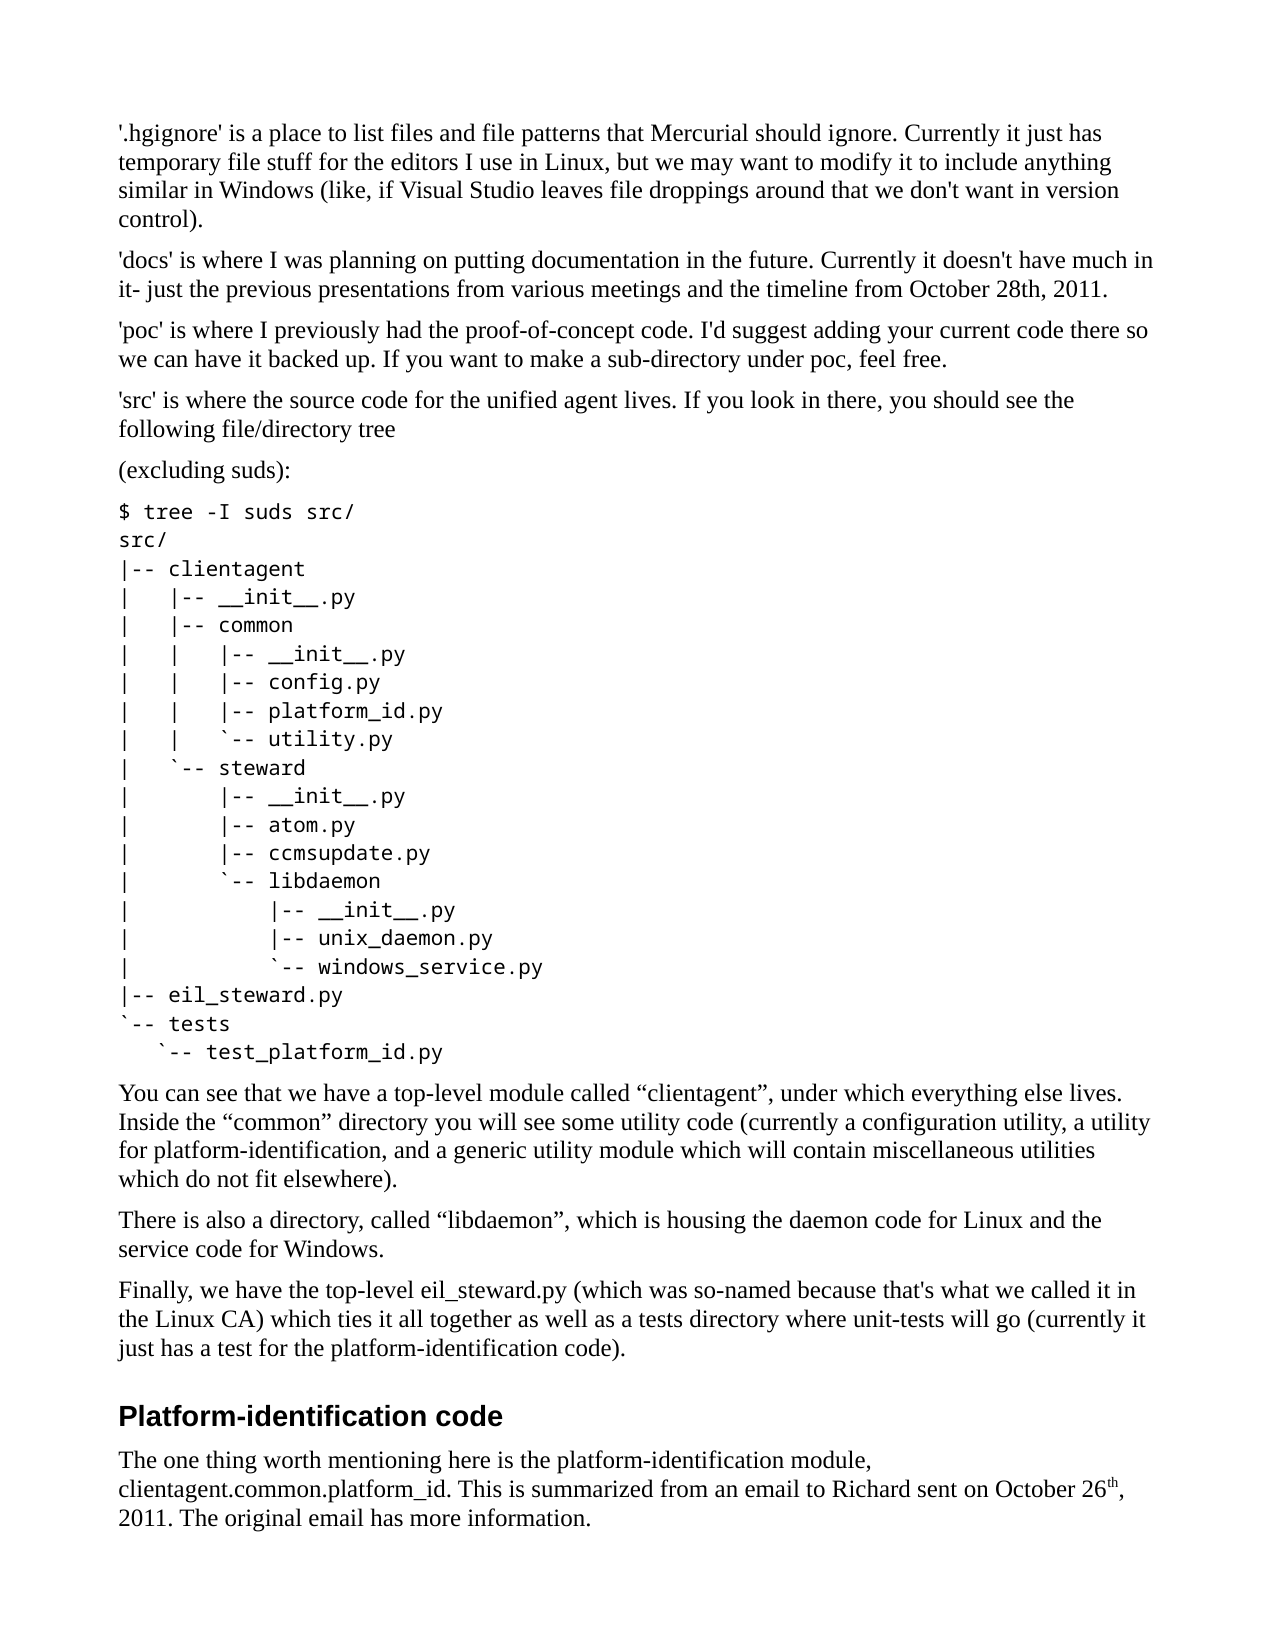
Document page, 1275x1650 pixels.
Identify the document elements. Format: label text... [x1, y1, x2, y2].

text 'poc' is where I previously had the proof-of-concept code. I'd suggest adding your current code there so we can have it backed up. If you want to make a sub-directory under poc, feel free. [118, 316, 1157, 373]
text There is also a directory, called “libdaemon”, which is housing the daemon code for Linux and the service code for Windows. [118, 1206, 1157, 1263]
subtitle Platform-identification code [118, 1399, 1157, 1433]
text (excluding suds): [118, 456, 1157, 484]
text The one thing worth mentioning here is the platform-identification module, clientagent.common.platform_id. This is summarized from an email to Richard sent on October 26th, 2011. The original email has more information. [118, 1445, 1157, 1532]
text 'docs' is where I was planning on putting documentation in the future. Currently it doesn't have much in it- just the previous presentations from various meetings and the timeline from October 28th, 2011. [118, 246, 1157, 303]
text $ tree -I suds src/ src/ |-- clientagent | |-- __init__.py | |-- common | | |-- __init__.py | | |-- config.py | | |-- platform_id.py | | `-- utility.py | `-- steward | |-- __init__.py | |-- atom.py | |-- ccmsupdate.py | `-- libdaemon | |-- __init__.py | |-- unix_daemon.py | `-- windows_service.py |-- eil_steward.py `-- tests `-- test_platform_id.py [118, 497, 1157, 1066]
text 'src' is where the source code for the unified agent lives. If you look in there, you should see the following file/directory tree [118, 386, 1157, 443]
text '.hgignore' is a place to list files and file patterns that Mercurial should ignore. Currently it just has temporary file stuff for the editors I use in Linux, but we may want to modify it to include anything similar in Windows (like, if Visual Studio leaves file droppings around that we don't want in version control). [118, 118, 1157, 233]
text Finally, we have the top-level eil_steward.py (which was so-named because that's what we called it in the Linux CA) which ties it all together as well as a tests directory where unit-tests will go (currently it just has a test for the platform-identification code). [118, 1276, 1157, 1362]
text You can see that we have a top-level module called “clientagent”, under which everything else lives. Inside the “common” directory you will see some utility code (currently a configuration utility, a utility for platform-identification, and a generic utility module which will contain miscellaneous utilities which do not fit elsewhere). [118, 1078, 1157, 1193]
